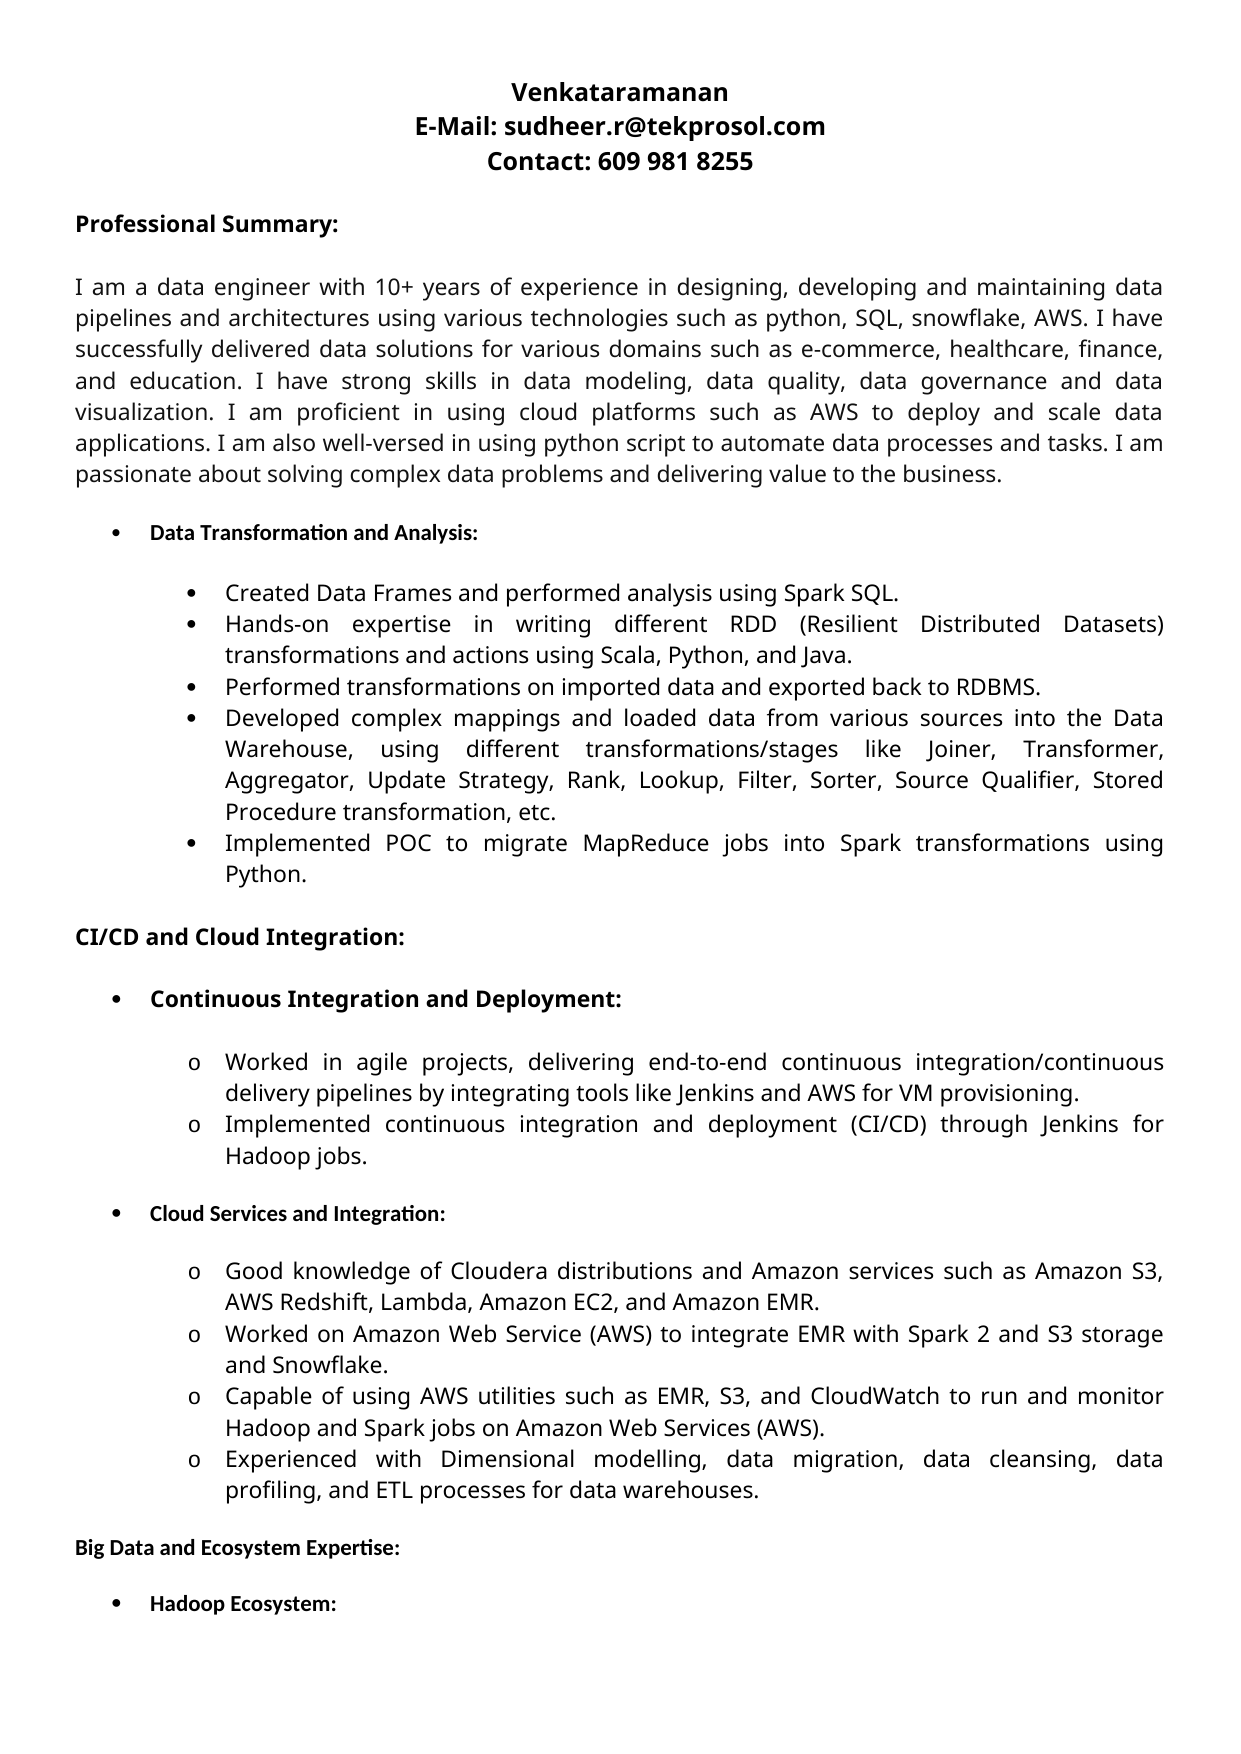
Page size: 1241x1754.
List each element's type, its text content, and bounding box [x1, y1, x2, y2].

list Good knowledge of Cloudera distributions and Amazon services such as Amazon S3, AWS Redshift, Lambda, Amazon EC2, and Amazon EMR. [187, 1255, 1165, 1318]
list Worked on Amazon Web Service (AWS) to integrate EMR with Spark 2 and S3 storage and Snowflake. [187, 1318, 1165, 1380]
list Data Transformation and Analysis: [112, 518, 1165, 546]
list Implemented continuous integration and deployment (CI/CD) through Jenkins for Hadoop jobs. [187, 1108, 1165, 1171]
text Professional Summary: [75, 208, 1165, 240]
list Hadoop Ecosystem: [112, 1589, 1165, 1617]
list Performed transformations on imported data and exported back to RDBMS. [187, 671, 1165, 702]
text Contact: 609 981 8255 [75, 143, 1165, 177]
text CI/CD and Cloud Integration: [75, 921, 1165, 952]
text Venkataramanan [75, 75, 1165, 109]
list Experienced with Dimensional modelling, data migration, data cleansing, data profiling, and ETL processes for data warehouses. [187, 1443, 1165, 1505]
list Worked in agile projects, delivering end-to-end continuous integration/continuous delivery pipelines by integrating tools like Jenkins and AWS for VM provisioning. [187, 1046, 1165, 1108]
text I am a data engineer with 10+ years of experience in designing, developing and maintaining data pipelines and architectures using various technologies such as python, SQL, snowflake, AWS. I have successfully delivered data solutions for various domains such as e-commerce, healthcare, finance, and education. I have strong skills in data modeling, data quality, data governance and data visualization. I am proficient in using cloud platforms such as AWS to deploy and scale data applications. I am also well-versed in using python script to automate data processes and tasks. I am passionate about solving complex data problems and delivering value to the business. [75, 271, 1165, 490]
list Created Data Frames and performed analysis using Spark SQL. [187, 577, 1165, 608]
list Implemented POC to migrate MapReduce jobs into Spark transformations using Python. [187, 827, 1165, 889]
list Developed complex mappings and loaded data from various sources into the Data Warehouse, using different transformations/stages like Joiner, Transformer, Aggregator, Update Strategy, Rank, Lookup, Filter, Sorter, Source Qualifier, Stored Procedure transformation, etc. [187, 702, 1165, 827]
text Big Data and Ecosystem Expertise: [75, 1533, 1165, 1561]
text E-Mail: sudheer.r@tekprosol.com [75, 109, 1165, 143]
list Cloud Services and Integration: [112, 1199, 1165, 1227]
list Capable of using AWS utilities such as EMR, S3, and CloudWatch to run and monitor Hadoop and Spark jobs on Amazon Web Services (AWS). [187, 1380, 1165, 1443]
list Continuous Integration and Deployment: [112, 983, 1165, 1014]
list Hands-on expertise in writing different RDD (Resilient Distributed Datasets) transformations and actions using Scala, Python, and Java. [187, 608, 1165, 671]
